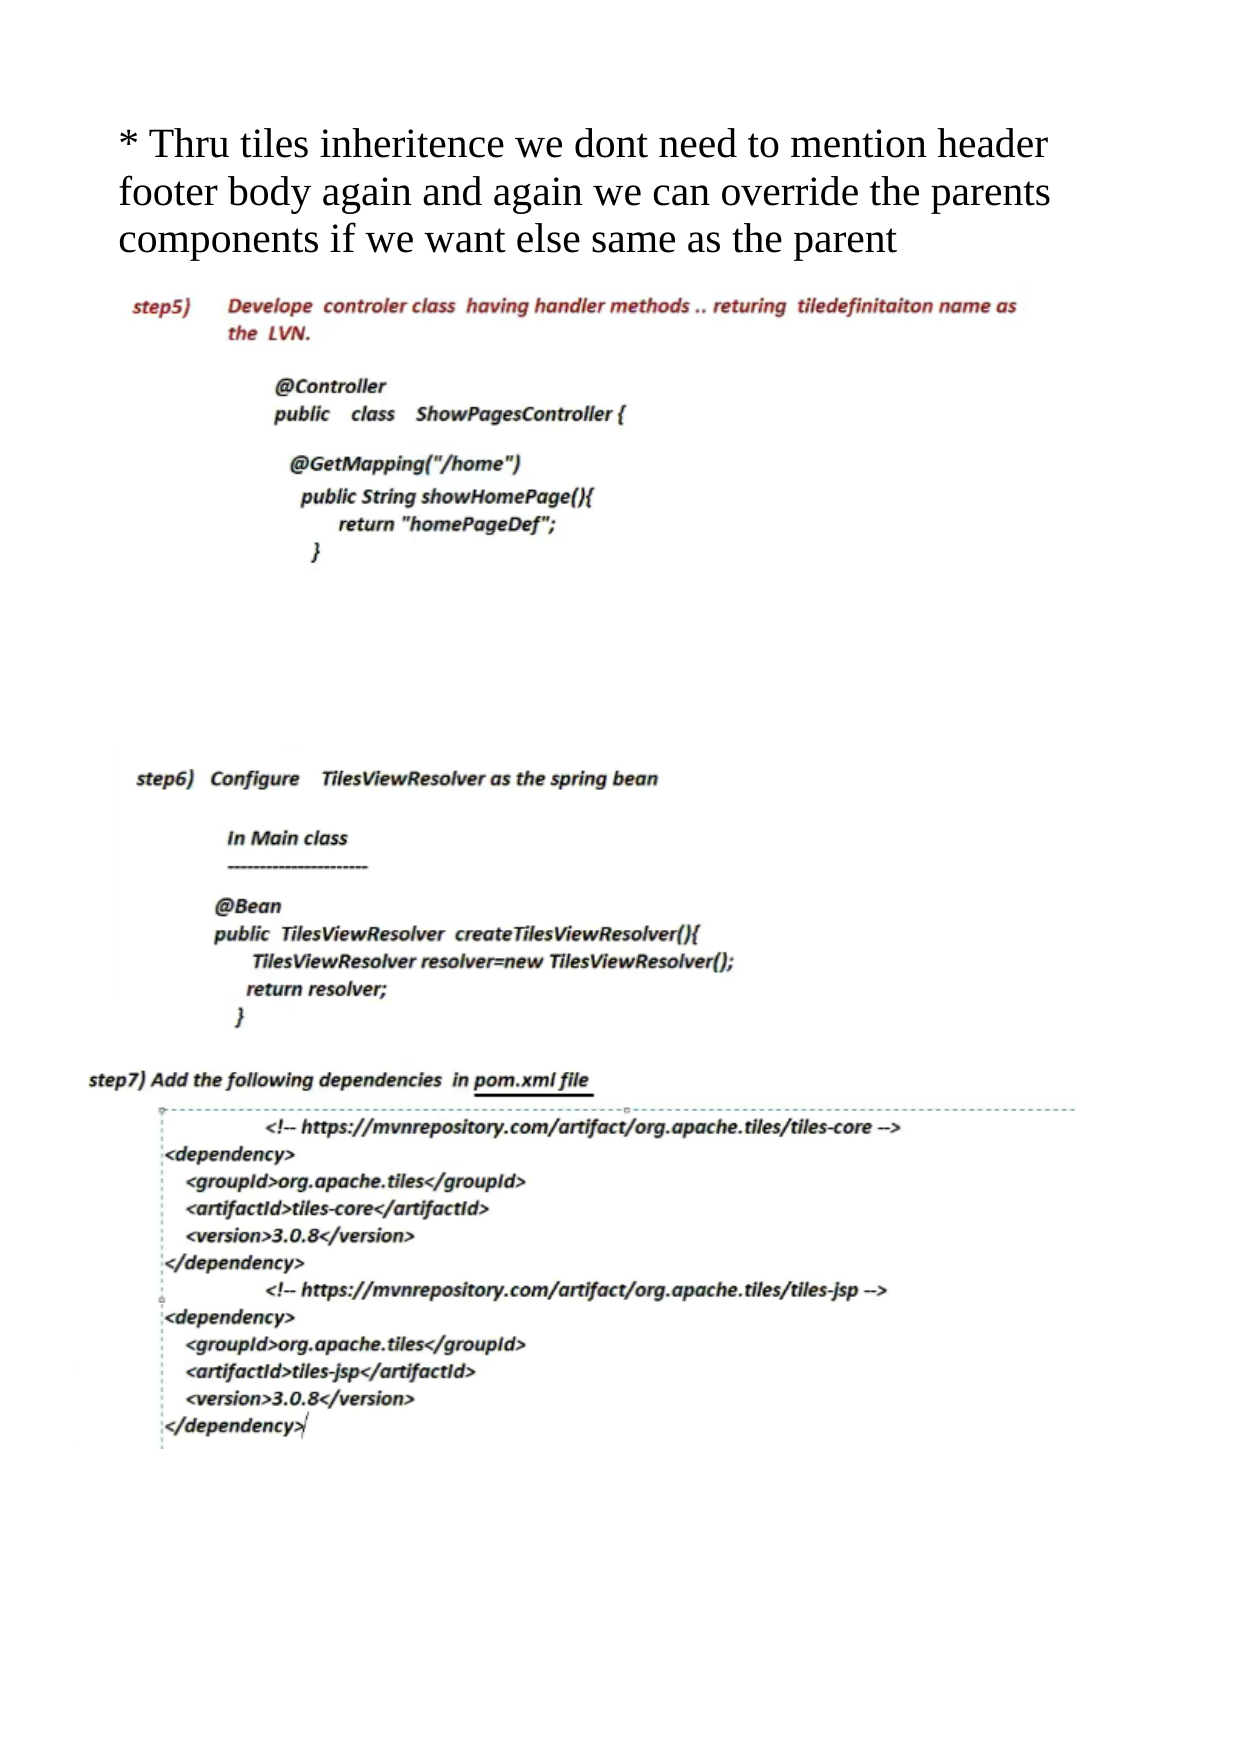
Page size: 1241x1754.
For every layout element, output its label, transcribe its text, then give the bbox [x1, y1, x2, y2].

picture [111, 281, 1116, 574]
picture [110, 746, 1115, 1040]
text * Thru tiles inheritence we dont need to mention header footer body again and again we can override the parents components if we want else same as the parent [118, 118, 1122, 262]
picture [71, 1051, 1076, 1449]
